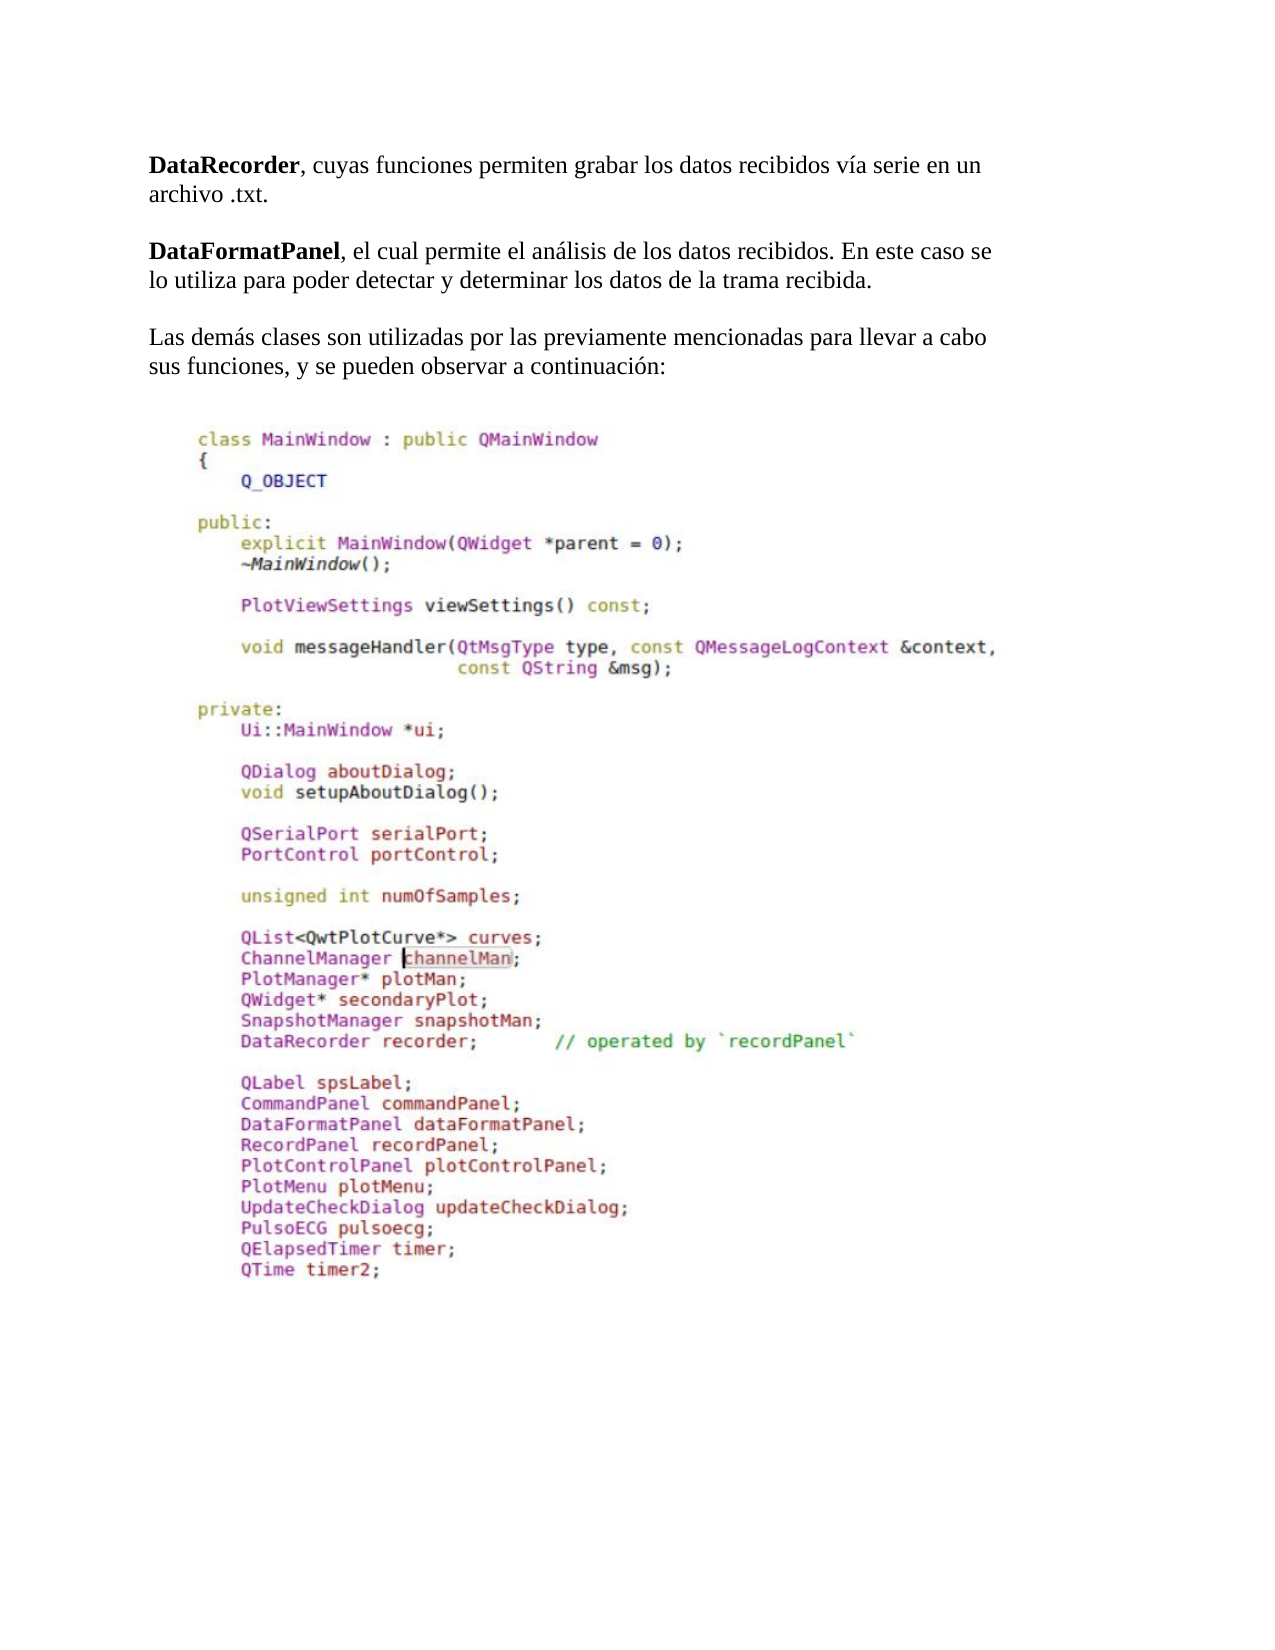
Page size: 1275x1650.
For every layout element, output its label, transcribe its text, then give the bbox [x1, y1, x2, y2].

text archivo .txt. [148, 179, 1087, 207]
text Las demás clases son utilizadas por las previamente mencionadas para llevar a cabo [148, 322, 1087, 351]
text DataFormatPanel, el cual permite el análisis de los datos recibidos. En este caso se [148, 236, 1087, 265]
text DataRecorder, cuyas funciones permiten grabar los datos recibidos vía serie en un [148, 150, 1087, 179]
text lo utiliza para poder detectar y determinar los datos de la trama recibida. [148, 265, 1087, 294]
picture [165, 425, 1028, 1280]
text sus funciones, y se pueden observar a continuación: [148, 351, 1087, 380]
